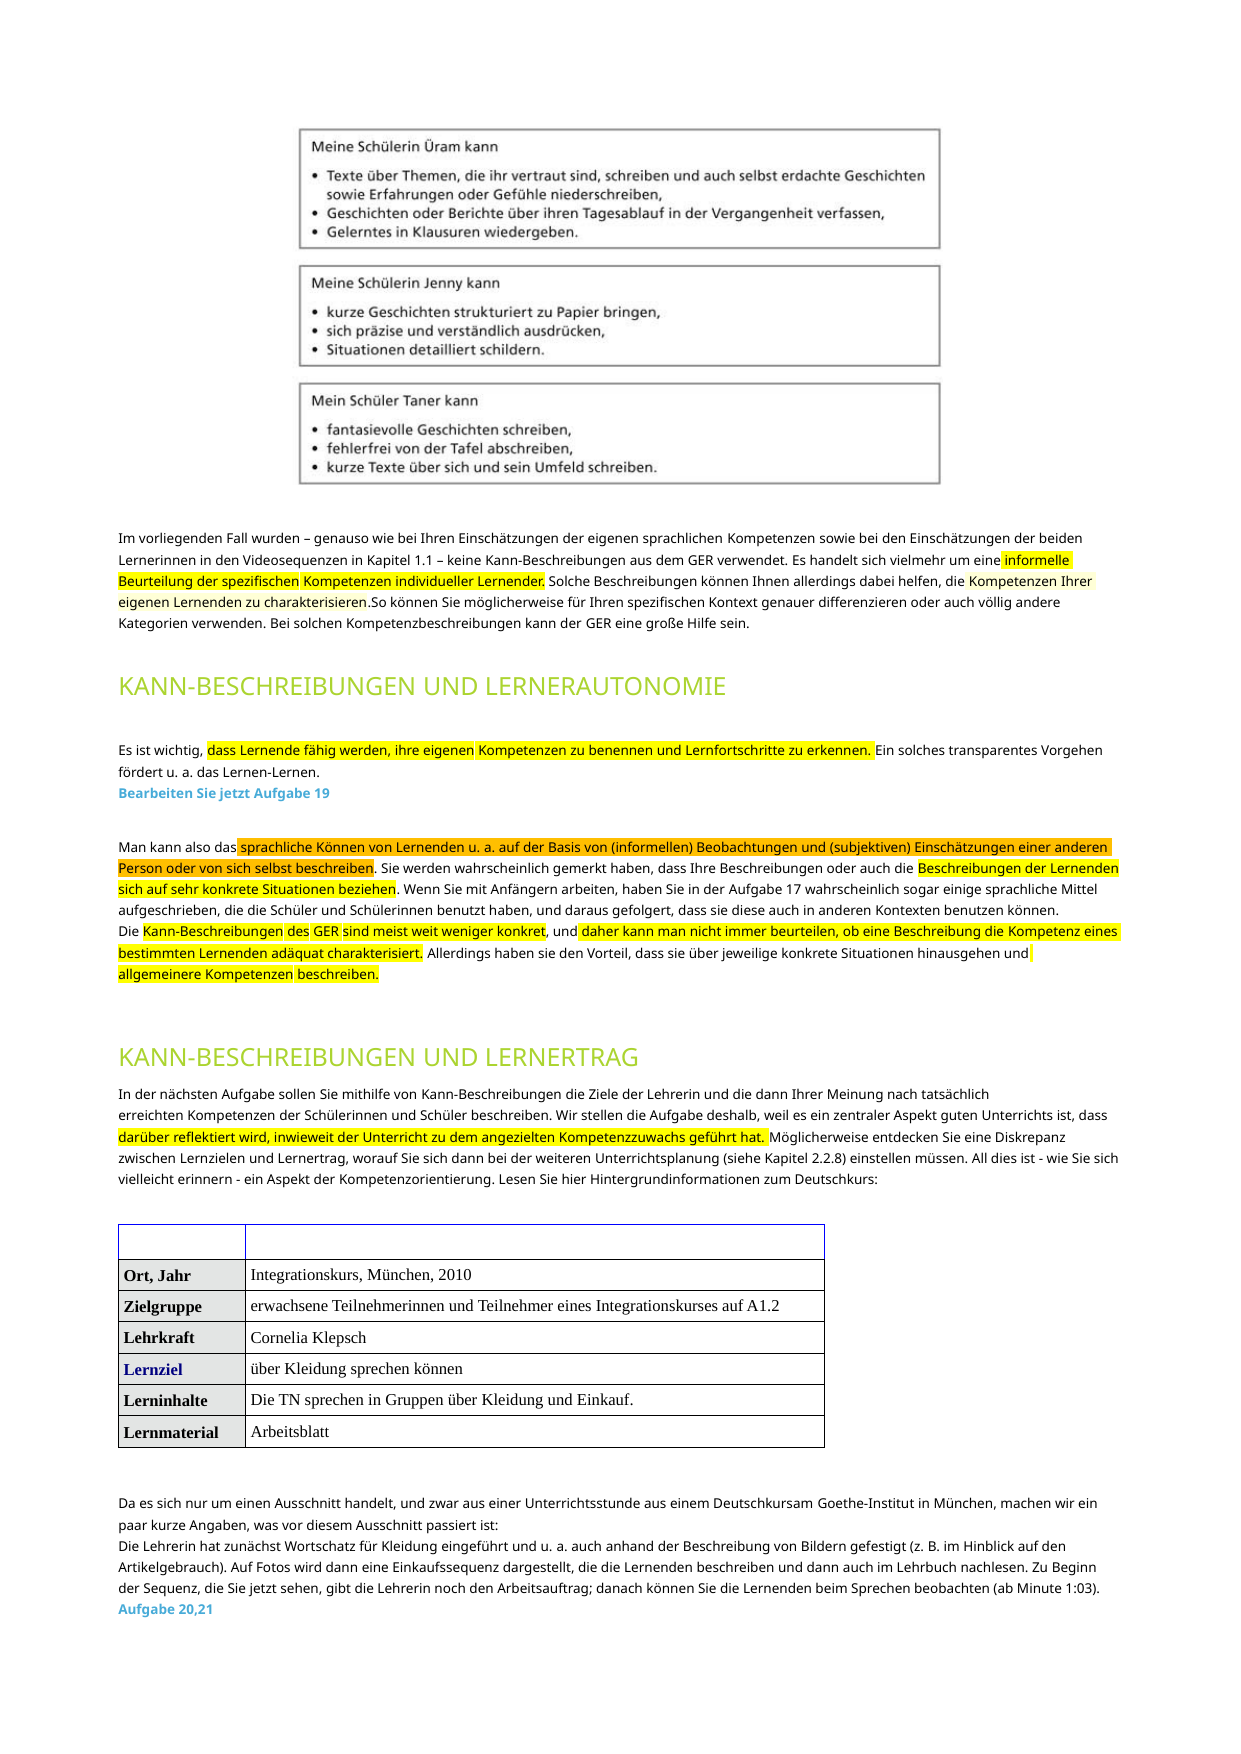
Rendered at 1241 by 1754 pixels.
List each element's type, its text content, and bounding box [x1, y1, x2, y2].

table_header [246, 1225, 824, 1259]
subtitle KANN-BESCHREIBUNGEN UND LERNERTRAG [118, 1040, 1122, 1074]
table_cell Arbeitsblatt [246, 1416, 824, 1447]
text In der nächsten Aufgabe sollen Sie mithilfe von Kann-Beschreibungen die Ziele der Lehrerin und die dann Ihrer Meinung nach tatsächlich erreichten Kompetenzen der Schülerinnen und Schüler beschreiben. Wir stellen die Aufgabe deshalb, weil es ein zentraler Aspekt guten Unterrichts ist, dass darüber reflektiert wird, inwieweit der Unterricht zu dem angezielten Kompetenzzuwachs geführt hat. Möglicherweise entdecken Sie eine Diskrepanz zwischen Lernzielen und Lernertrag, worauf Sie sich dann bei der weiteren Unterrichtsplanung (siehe Kapitel 2.2.8) einstellen müssen. All dies ist - wie Sie sich vielleicht erinnern - ein Aspekt der Kompetenzorientierung. Lesen Sie hier Hintergrundinformationen zum Deutschkurs: [118, 1085, 1122, 1188]
table_cell erwachsene Teilnehmerinnen und Teilnehmer eines Integrationskurses auf A1.2 [246, 1291, 824, 1321]
table_cell Lehrkraft [119, 1322, 245, 1353]
table_cell über Kleidung sprechen können [246, 1354, 824, 1384]
text Es ist wichtig, dass Lernende fähig werden, ihre eigenen Kompetenzen zu benennen und Lernfortschritte zu erkennen. Ein solches transparentes Vorgehen fördert u. a. das Lernen-Lernen. [118, 741, 1122, 781]
table_cell Lernziel [119, 1354, 245, 1384]
table_cell Integrationskurs, München, 2010 [246, 1260, 824, 1290]
text Im vorliegenden Fall wurden – genauso wie bei Ihren Einschätzungen der eigenen sprachlichen Kompetenzen sowie bei den Einschätzungen der beiden Lernerinnen in den Videosequenzen in Kapitel 1.1 – keine Kann-Beschreibungen aus dem GER verwendet. Es handelt sich vielmehr um eine informelle Beurteilung der spezifischen Kompetenzen individueller Lernender. Solche Beschreibungen können Ihnen allerdings dabei helfen, die Kompetenzen Ihrer eigenen Lernenden zu charakterisieren.So können Sie möglicherweise für Ihren spezifischen Kontext genauer differenzieren oder auch völlig andere Kategorien verwenden. Bei solchen Kompetenzbeschreibungen kann der GER eine große Hilfe sein. [118, 529, 1122, 632]
text Die Lehrerin hat zunächst Wortschatz für Kleidung eingeführt und u. a. auch anhand der Beschreibung von Bildern gefestigt (z. B. im Hinblick auf den Artikelgebrauch). Auf Fotos wird dann eine Einkaufssequenz dargestellt, die die Lernenden beschreiben und dann auch im Lehrbuch nachlesen. Zu Beginn der Sequenz, die Sie jetzt sehen, gibt die Lehrerin noch den Arbeitsauftrag; danach können Sie die Lernenden beim Sprechen beobachten (ab Minute 1:03). [118, 1537, 1122, 1597]
text Aufgabe 20,21 [118, 1600, 1122, 1619]
text Bearbeiten Sie jetzt Aufgabe 19 [118, 784, 1122, 802]
table_cell Ort, Jahr [119, 1260, 245, 1290]
text Man kann also das sprachliche Können von Lernenden u. a. auf der Basis von (informellen) Beobachtungen und (subjektiven) Einschätzungen einer anderen Person oder von sich selbst beschreiben. Sie werden wahrscheinlich gemerkt haben, dass Ihre Beschreibungen oder auch die Beschreibungen der Lernenden sich auf sehr konkrete Situationen beziehen. Wenn Sie mit Anfängern arbeiten, haben Sie in der Aufgabe 17 wahrscheinlich sogar einige sprachliche Mittel aufgeschrieben, die die Schüler und Schülerinnen benutzt haben, und daraus gefolgert, dass sie diese auch in anderen Kontexten benutzen können. Die Kann-Beschreibungen des GER sind meist weit weniger konkret, und daher kann man nicht immer beurteilen, ob eine Beschreibung die Kompetenz eines bestimmten Lernenden adäquat charakterisiert. Allerdings haben sie den Vorteil, dass sie über jeweilige konkrete Situationen hinausgehen und allgemeinere Kompetenzen beschreiben. [118, 838, 1122, 983]
picture [292, 118, 949, 492]
table_header [119, 1225, 245, 1259]
subtitle KANN-BESCHREIBUNGEN UND LERNERAUTONOMIE [118, 668, 1122, 702]
table_cell Die TN sprechen in Gruppen über Kleidung und Einkauf. [246, 1385, 824, 1415]
table_cell Lernmaterial [119, 1416, 245, 1447]
text Da es sich nur um einen Ausschnitt handelt, und zwar aus einer Unterrichtsstunde aus einem Deutschkursam Goethe-Institut in München, machen wir ein paar kurze Angaben, was vor diesem Ausschnitt passiert ist: [118, 1494, 1122, 1534]
table_cell Zielgruppe [119, 1291, 245, 1321]
table_cell Lerninhalte [119, 1385, 245, 1415]
table_cell Cornelia Klepsch [246, 1322, 824, 1353]
